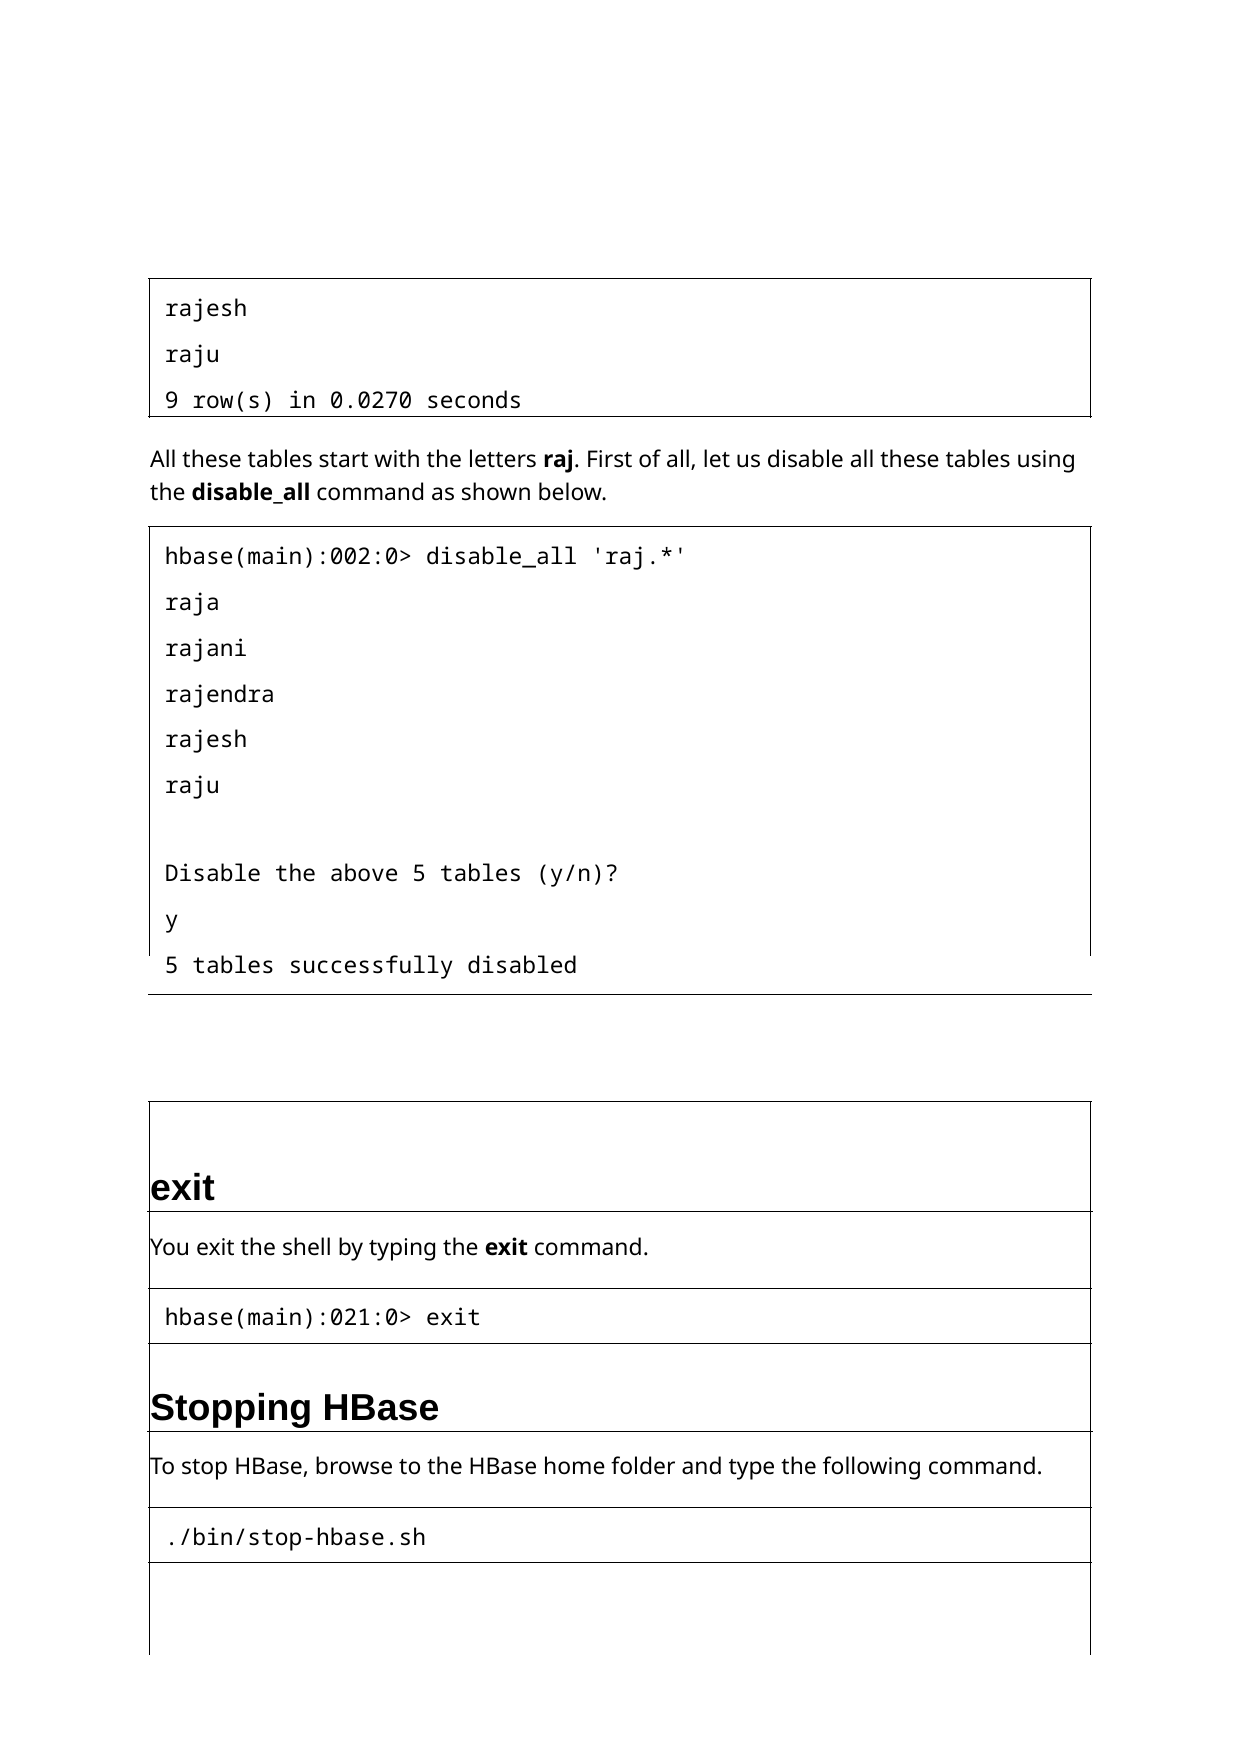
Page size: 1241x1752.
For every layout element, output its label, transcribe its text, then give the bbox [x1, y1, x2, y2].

text Disable the above 5 tables (y/n)? [164, 857, 1090, 888]
text y [164, 903, 1090, 934]
text To stop HBase, browse to the HBase home folder and type the following command. [150, 1450, 1090, 1481]
text You exit the shell by typing the exit command. [150, 1230, 1090, 1262]
text ./bin/stop-hbase.sh [164, 1521, 1090, 1552]
text raja [164, 586, 1090, 617]
text rajendra [164, 678, 1090, 709]
text exit [150, 1166, 1090, 1209]
text Stopping HBase [150, 1385, 1090, 1428]
text 9 row(s) in 0.0270 seconds [164, 384, 1090, 415]
text rajesh [164, 723, 1090, 754]
text raju [164, 769, 1090, 801]
text hbase(main):002:0> disable_all 'raj.*' [164, 540, 1090, 571]
text hbase(main):021:0> exit [164, 1301, 1090, 1333]
text raju [164, 338, 1090, 369]
text rajani [164, 632, 1090, 663]
text 5 tables successfully disabled [164, 948, 1090, 980]
text rajesh [164, 292, 1090, 323]
text All these tables start with the letters raj. First of all, let us disable all these tables using the disable_all command as shown below. [150, 443, 1090, 507]
